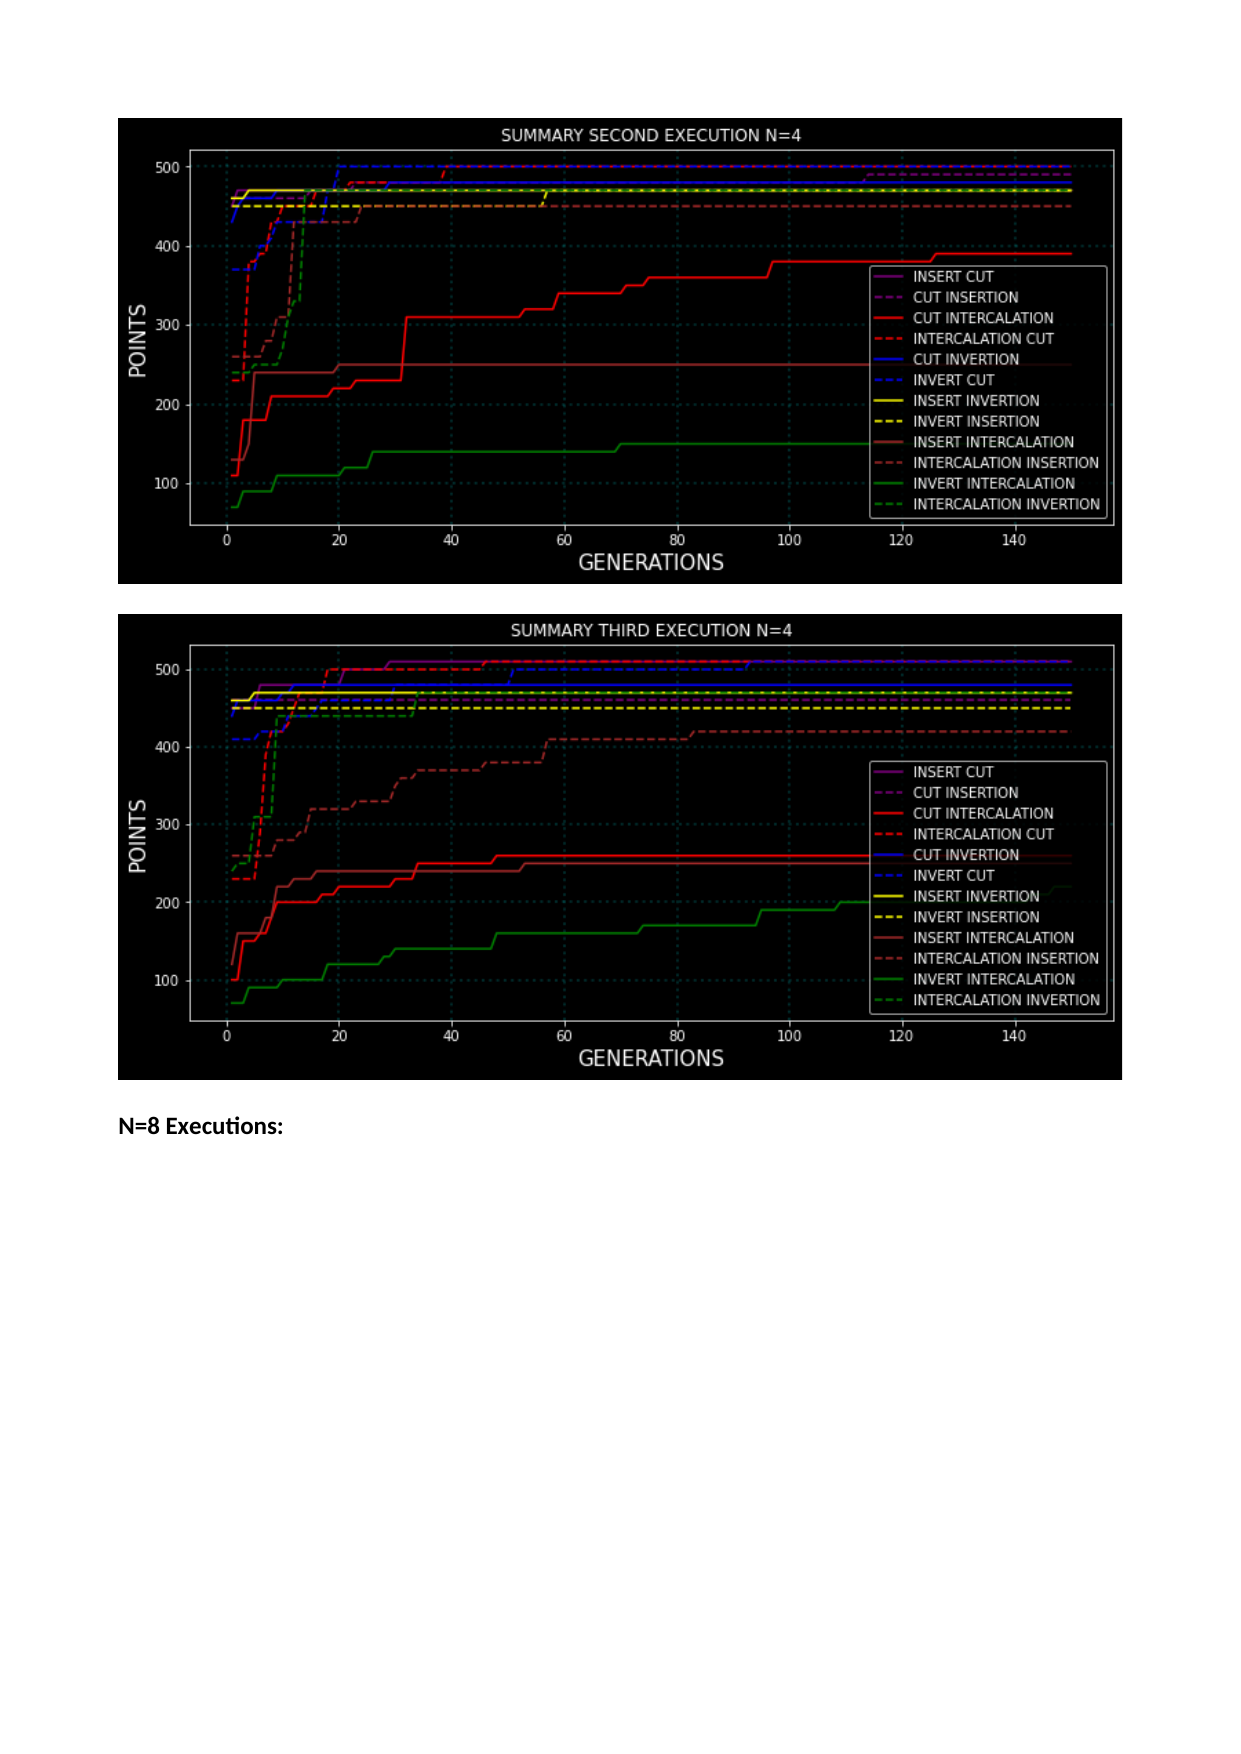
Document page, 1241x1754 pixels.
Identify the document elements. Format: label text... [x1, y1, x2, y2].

text N=8 Executions: [118, 1110, 1122, 1141]
picture [118, 614, 1123, 1080]
picture [118, 118, 1123, 584]
